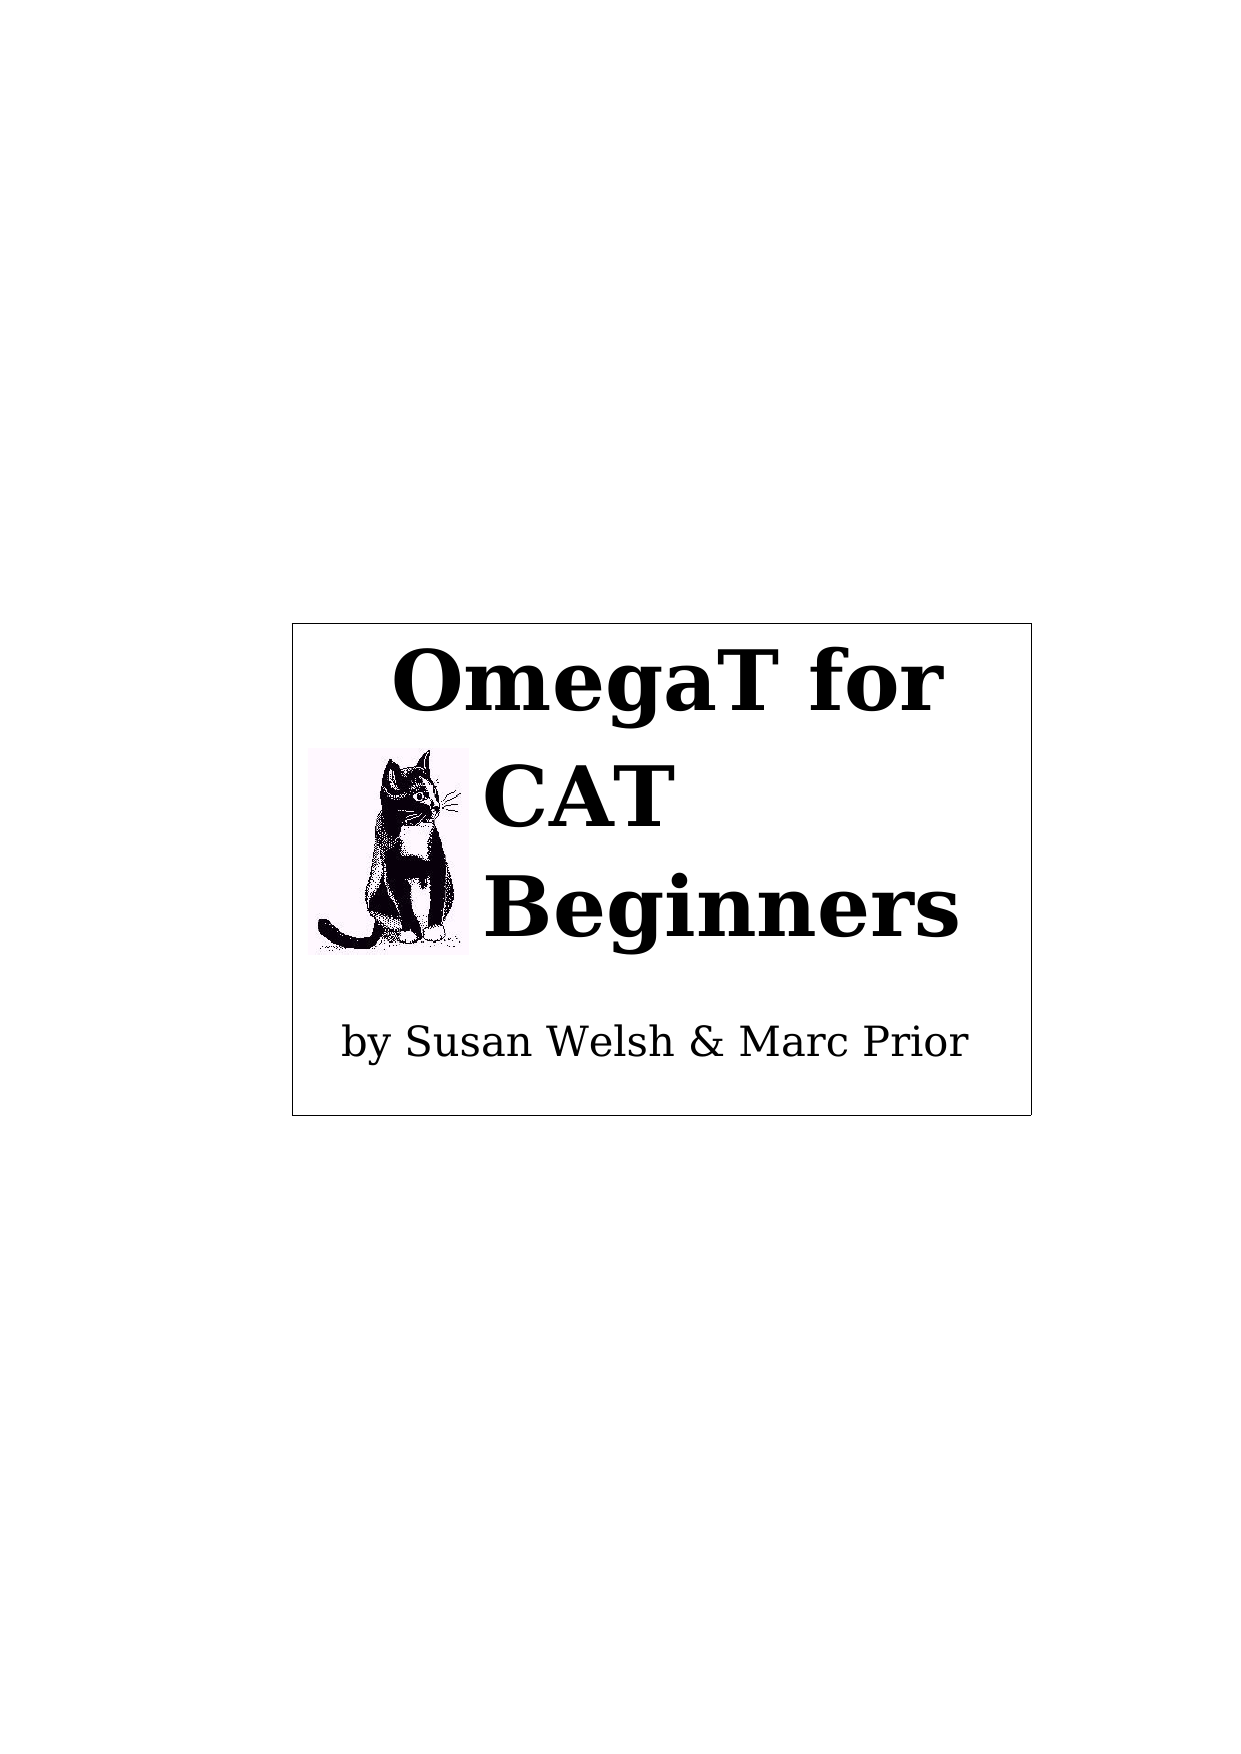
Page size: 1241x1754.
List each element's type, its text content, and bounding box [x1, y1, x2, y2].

picture [307, 748, 469, 955]
table_header [301, 743, 477, 969]
text OmegaT for [301, 632, 1031, 730]
table_header CAT Beginners [477, 743, 973, 969]
text by Susan Welsh & Marc Prior [301, 969, 1022, 1066]
